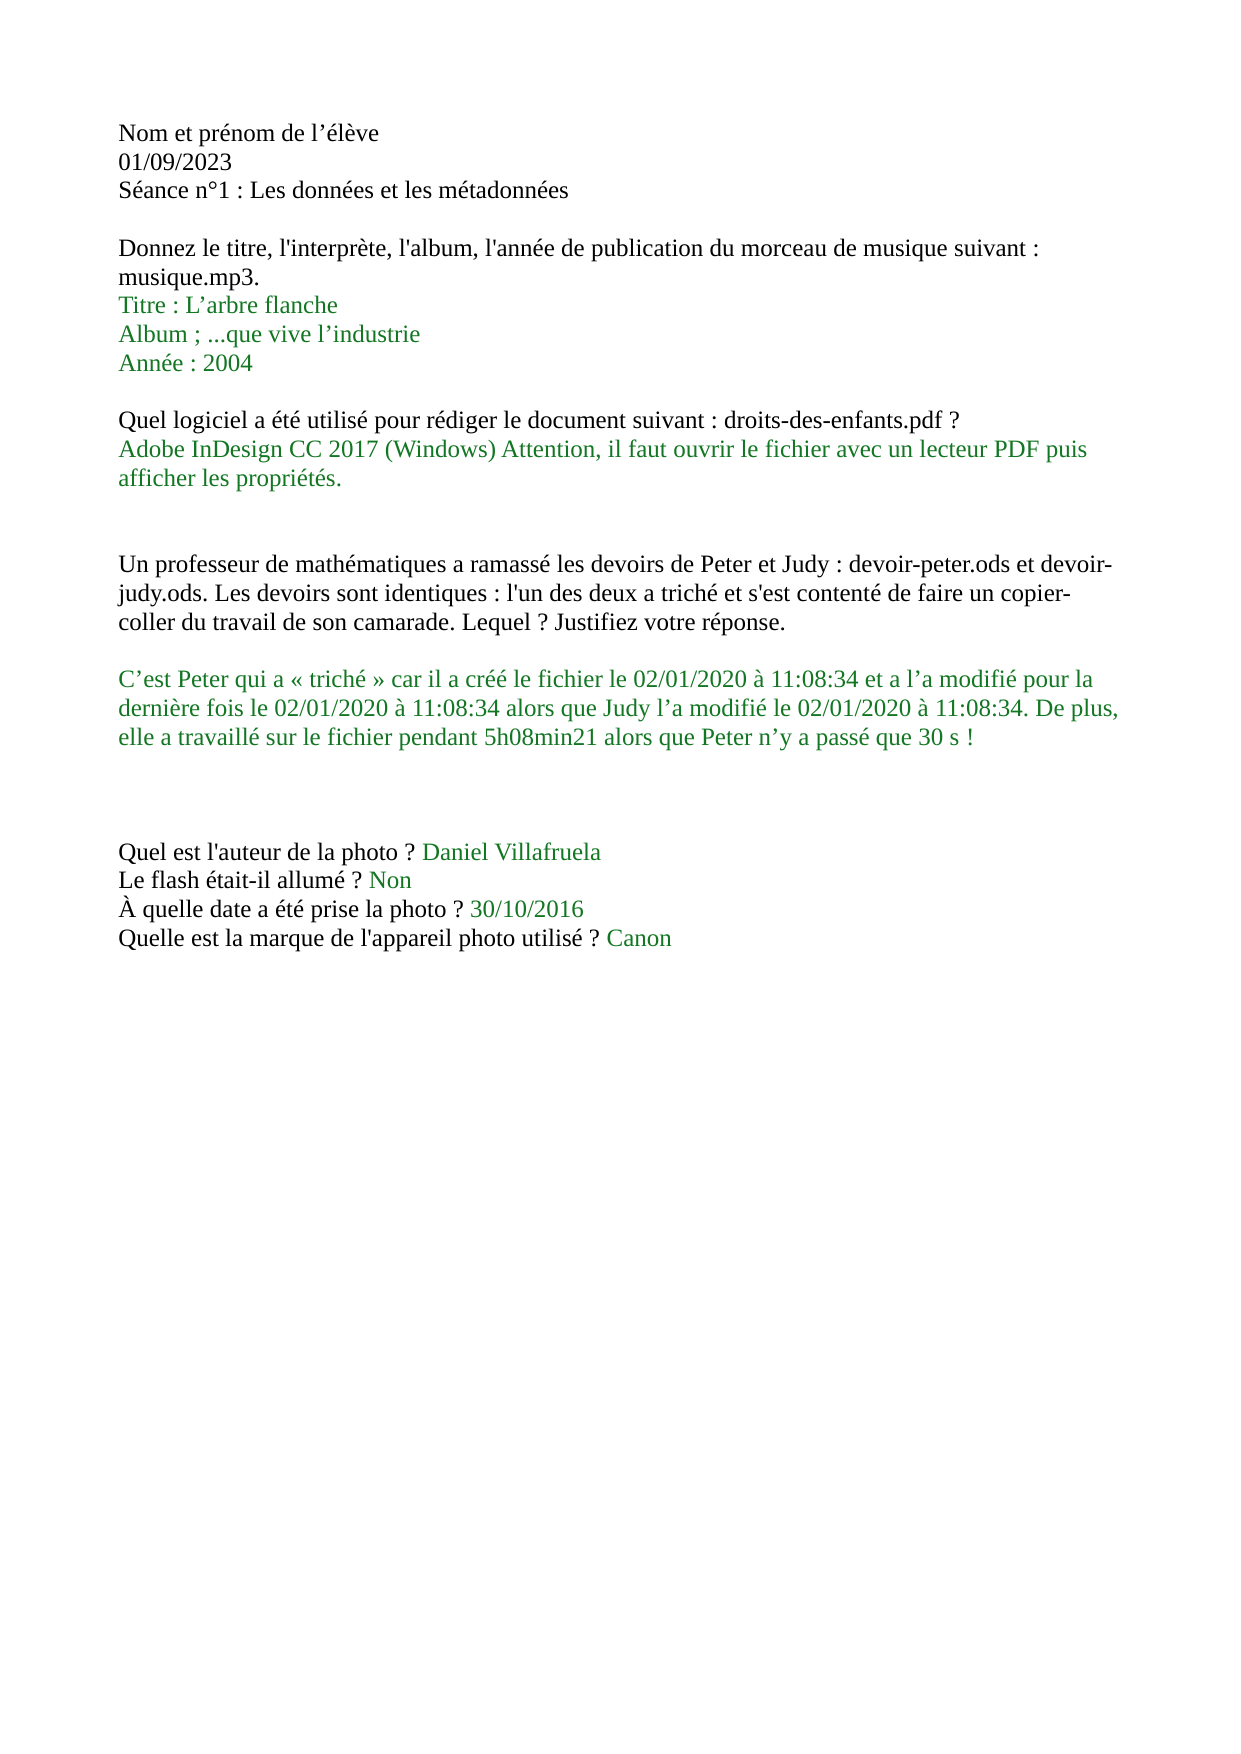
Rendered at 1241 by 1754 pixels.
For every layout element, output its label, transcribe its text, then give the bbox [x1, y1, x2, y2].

text Quel logiciel a été utilisé pour rédiger le document suivant : droits-des-enfants.pdf ? [118, 406, 1122, 434]
text Adobe InDesign CC 2017 (Windows) Attention, il faut ouvrir le fichier avec un lecteur PDF puis afficher les propriétés. [118, 434, 1122, 492]
text Donnez le titre, l'interprète, l'album, l'année de publication du morceau de musique suivant : musique.mp3. [118, 233, 1122, 291]
text Quel est l'auteur de la photo ? Daniel Villafruela [118, 837, 1122, 866]
text Séance n°1 : Les données et les métadonnées [118, 176, 1122, 204]
text Quelle est la marque de l'appareil photo utilisé ? Canon [118, 923, 1122, 952]
text Année : 2004 [118, 348, 1122, 377]
text Album ; ...que vive l’industrie [118, 319, 1122, 348]
text Un professeur de mathématiques a ramassé les devoirs de Peter et Judy : devoir-peter.ods et devoir-judy.ods. Les devoirs sont identiques : l'un des deux a triché et s'est contenté de faire un copier-coller du travail de son camarade. Lequel ? Justifiez votre réponse. [118, 549, 1122, 636]
text Titre : L’arbre flanche [118, 291, 1122, 319]
text 01/09/2023 [118, 147, 1122, 176]
text Le flash était-il allumé ? Non [118, 866, 1122, 894]
text Nom et prénom de l’élève [118, 118, 1122, 147]
text À quelle date a été prise la photo ? 30/10/2016 [118, 894, 1122, 923]
text C’est Peter qui a « triché » car il a créé le fichier le 02/01/2020 à 11:08:34 et a l’a modifié pour la dernière fois le 02/01/2020 à 11:08:34 alors que Judy l’a modifié le 02/01/2020 à 11:08:34. De plus, elle a travaillé sur le fichier pendant 5h08min21 alors que Peter n’y a passé que 30 s ! [118, 664, 1122, 751]
